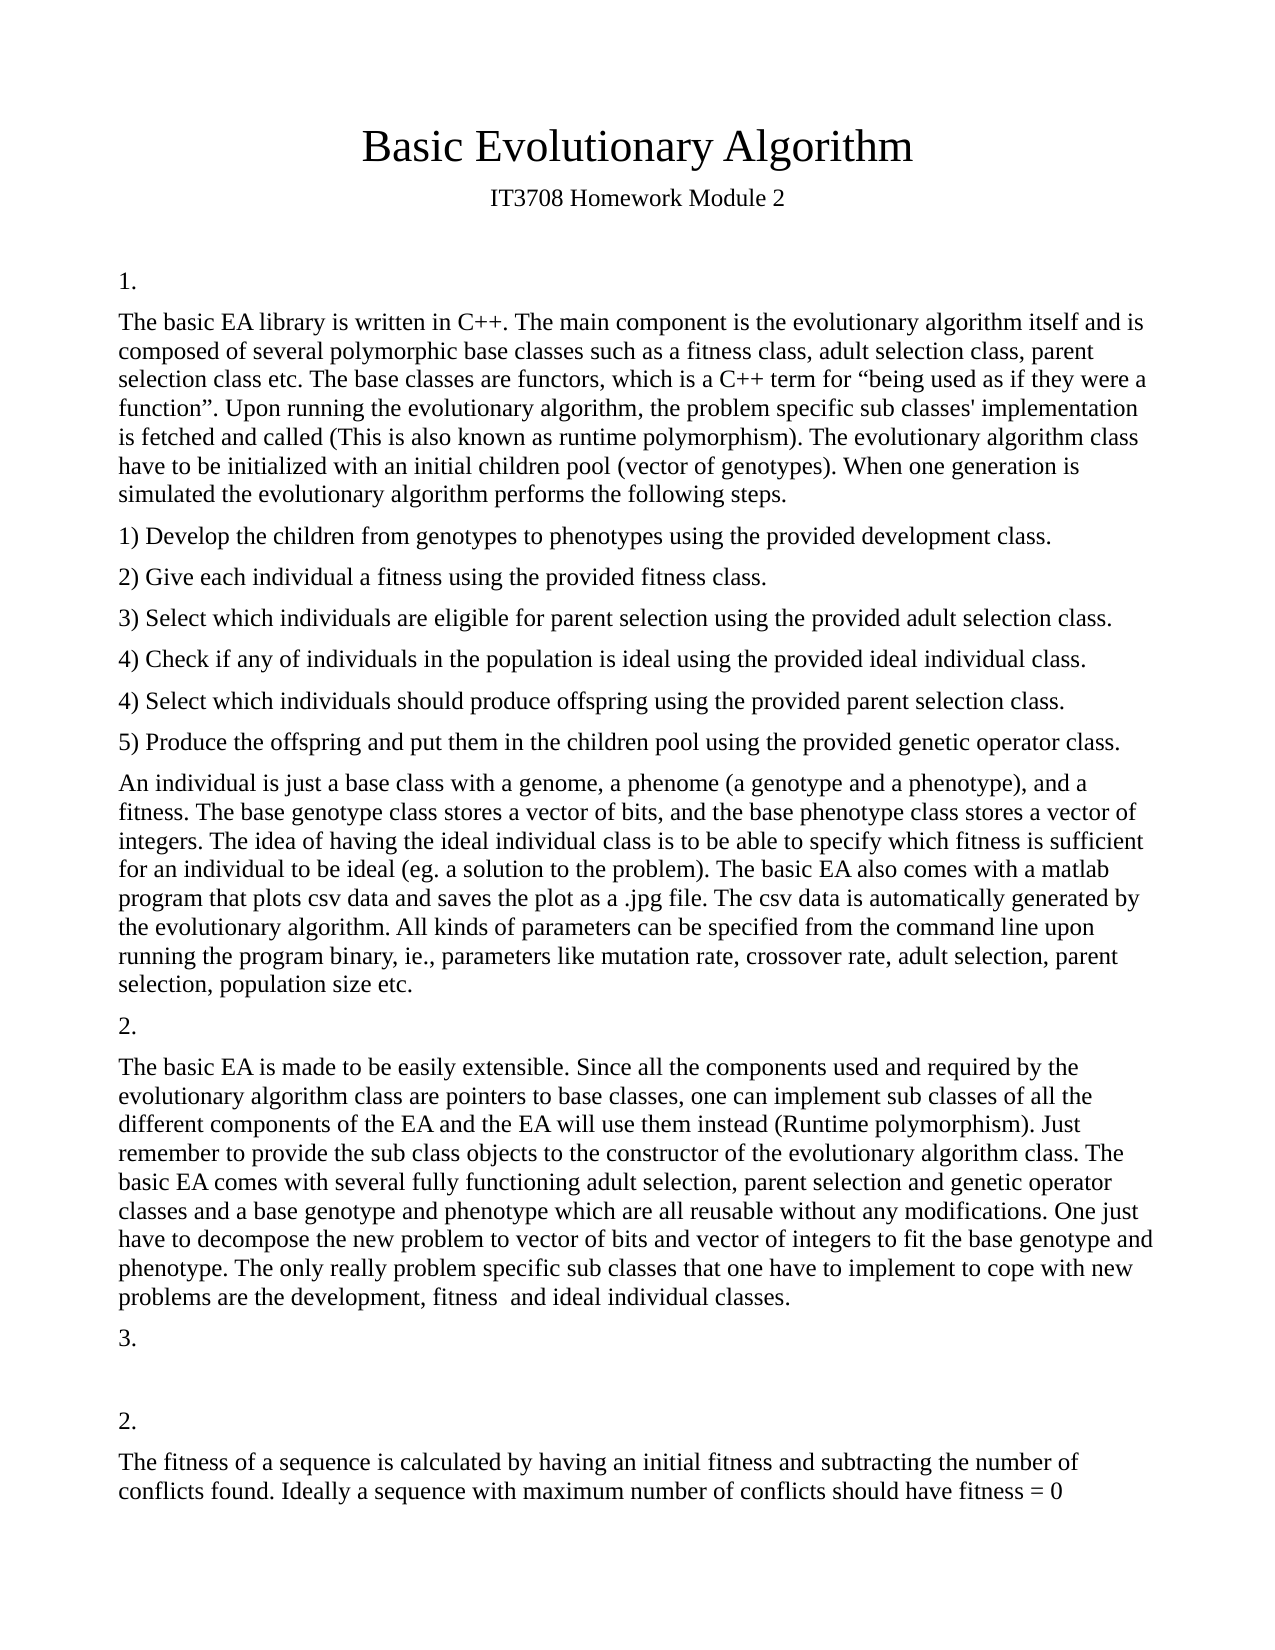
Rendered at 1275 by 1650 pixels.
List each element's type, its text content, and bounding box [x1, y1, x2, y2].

text 4) Check if any of individuals in the population is ideal using the provided ideal individual class. [118, 644, 1157, 673]
text 3. [118, 1323, 1157, 1352]
text 2) Give each individual a fitness using the provided fitness class. [118, 562, 1157, 591]
text 1. [118, 266, 1157, 294]
text The basic EA library is written in C++. The main component is the evolutionary algorithm itself and is composed of several polymorphic base classes such as a fitness class, adult selection class, parent selection class etc. The base classes are functors, which is a C++ term for “being used as if they were a function”. Upon running the evolutionary algorithm, the problem specific sub classes' implementation is fetched and called (This is also known as runtime polymorphism). The evolutionary algorithm class have to be initialized with an initial children pool (vector of genotypes). When one generation is simulated the evolutionary algorithm performs the following steps. [118, 307, 1157, 508]
text 2. [118, 1406, 1157, 1434]
text 3) Select which individuals are eligible for parent selection using the provided adult selection class. [118, 603, 1157, 632]
text The fitness of a sequence is calculated by having an initial fitness and subtracting the number of conflicts found. Ideally a sequence with maximum number of conflicts should have fitness = 0 [118, 1447, 1157, 1504]
text 4) Select which individuals should produce offspring using the provided parent selection class. [118, 686, 1157, 714]
text 1) Develop the children from genotypes to phenotypes using the provided development class. [118, 521, 1157, 549]
text An individual is just a base class with a genome, a phenome (a genotype and a phenotype), and a fitness. The base genotype class stores a vector of bits, and the base phenotype class stores a vector of integers. The idea of having the ideal individual class is to be able to specify which fitness is sufficient for an individual to be ideal (eg. a solution to the problem). The basic EA also comes with a matlab program that plots csv data and saves the plot as a .jpg file. The csv data is automatically generated by the evolutionary algorithm. All kinds of parameters can be specified from the command line upon running the program binary, ie., parameters like mutation rate, crossover rate, adult selection, parent selection, population size etc. [118, 768, 1157, 998]
text The basic EA is made to be easily extensible. Since all the components used and required by the evolutionary algorithm class are pointers to base classes, one can implement sub classes of all the different components of the EA and the EA will use them instead (Runtime polymorphism). Just remember to provide the sub class objects to the constructor of the evolutionary algorithm class. The basic EA comes with several fully functioning adult selection, parent selection and genetic operator classes and a base genotype and phenotype which are all reusable without any modifications. One just have to decompose the new problem to vector of bits and vector of integers to fit the base genotype and phenotype. The only really problem specific sub classes that one have to implement to cope with new problems are the development, fitness and ideal individual classes. [118, 1052, 1157, 1311]
text IT3708 Homework Module 2 [118, 183, 1157, 212]
text Basic Evolutionary Algorithm [118, 118, 1157, 171]
text 2. [118, 1011, 1157, 1039]
text 5) Produce the offspring and put them in the children pool using the provided genetic operator class. [118, 727, 1157, 756]
